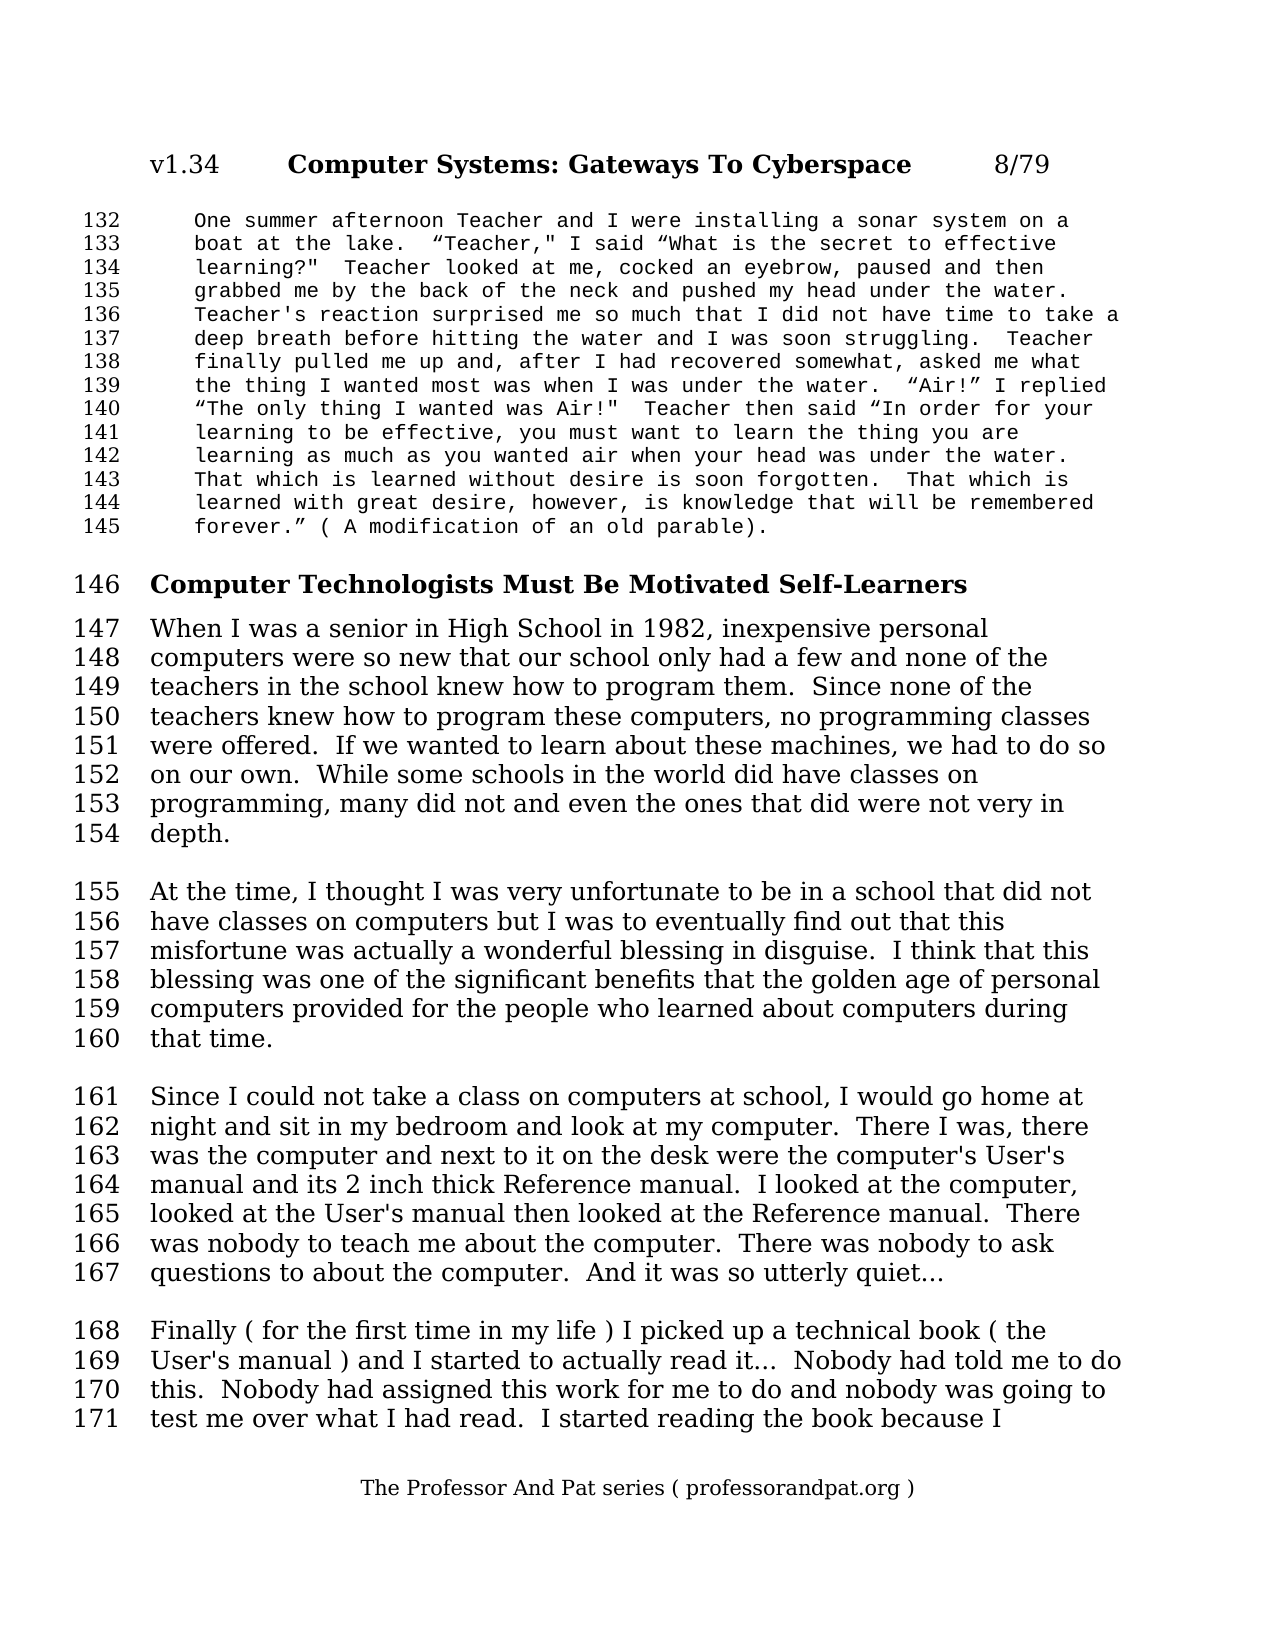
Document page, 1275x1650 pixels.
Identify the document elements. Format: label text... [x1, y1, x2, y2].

subtitle Computer Technologists Must Be Motivated Self-Learners [150, 569, 1125, 599]
text One summer afternoon Teacher and I were installing a sonar system on a boat at the lake. “Teacher," I said “What is the secret to effective learning?" Teacher looked at me, cocked an eyebrow, paused and then grabbed me by the back of the neck and pushed my head under the water. Teacher's reaction surprised me so much that I did not have time to take a deep breath before hitting the water and I was soon struggling. Teacher finally pulled me up and, after I had recovered somewhat, asked me what the thing I wanted most was when I was under the water. “Air!” I replied “The only thing I wanted was Air!" Teacher then said “In order for your learning to be effective, you must want to learn the thing you are learning as much as you wanted air when your head was under the water. That which is learned without desire is soon forgotten. That which is learned with great desire, however, is knowledge that will be remembered forever.” ( A modification of an old parable). [194, 210, 1125, 539]
text At the time, I thought I was very unfortunate to be in a school that did not have classes on computers but I was to eventually find out that this misfortune was actually a wonderful blessing in disguise. I think that this blessing was one of the significant benefits that the golden age of personal computers provided for the people who learned about computers during that time. [150, 877, 1125, 1053]
text When I was a senior in High School in 1982, inexpensive personal computers were so new that our school only had a few and none of the teachers in the school knew how to program them. Since none of the teachers knew how to program these computers, no programming classes were offered. If we wanted to learn about these machines, we had to do so on our own. While some schools in the world did have classes on programming, many did not and even the ones that did were not very in depth. [150, 614, 1125, 848]
text Since I could not take a class on computers at school, I would go home at night and sit in my bedroom and look at my computer. There I was, there was the computer and next to it on the desk were the computer's User's manual and its 2 inch thick Reference manual. I looked at the computer, looked at the User's manual then looked at the Reference manual. There was nobody to teach me about the computer. There was nobody to ask questions to about the computer. And it was so utterly quiet... [150, 1082, 1125, 1287]
text Finally ( for the first time in my life ) I picked up a technical book ( the User's manual ) and I started to actually read it... Nobody had told me to do this. Nobody had assigned this work for me to do and nobody was going to test me over what I had read. I started reading the book because I [150, 1317, 1125, 1434]
